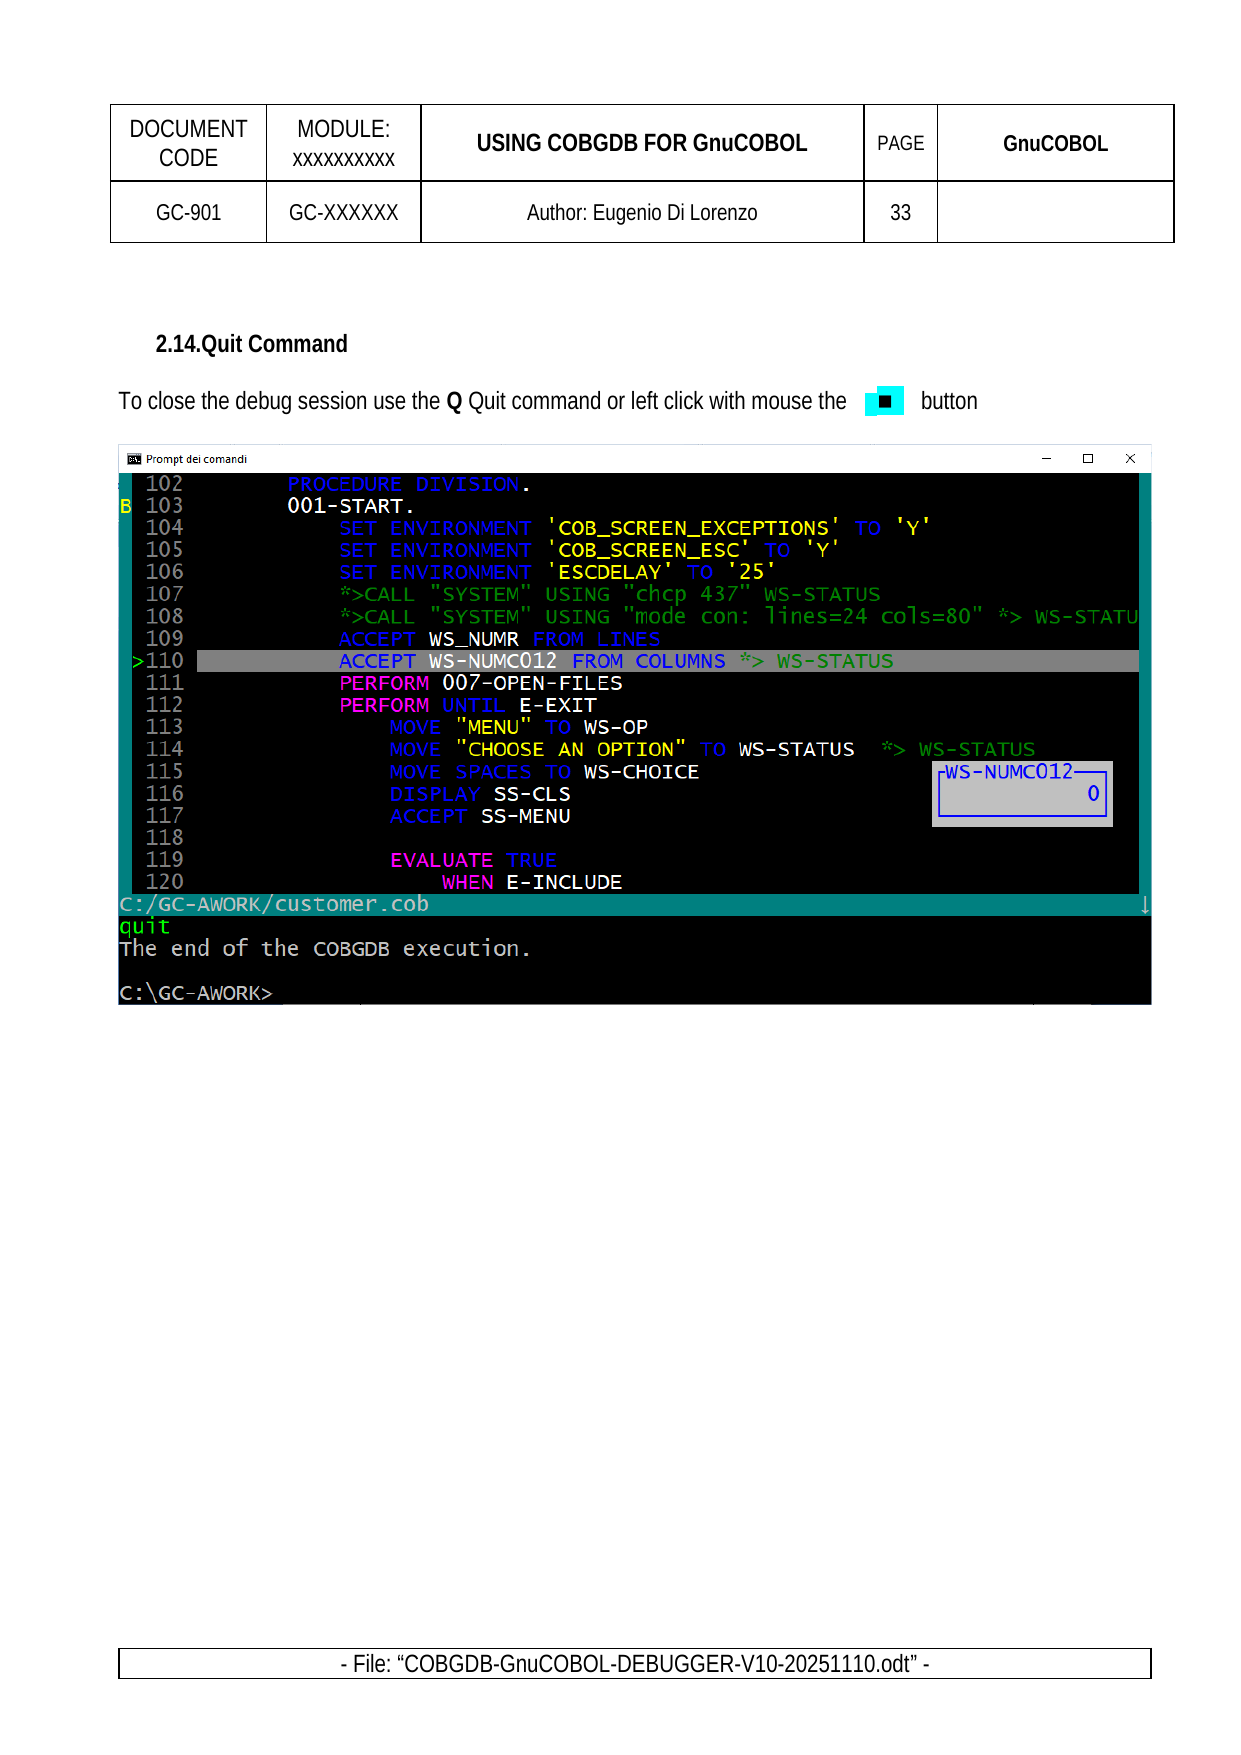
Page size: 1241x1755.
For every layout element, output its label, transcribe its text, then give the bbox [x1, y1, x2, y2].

text To close the debug session use the Q Quit command or left click with mouse the ■ button [118, 386, 1152, 416]
subtitle Quit Command [156, 329, 1152, 358]
picture [118, 444, 1152, 1005]
